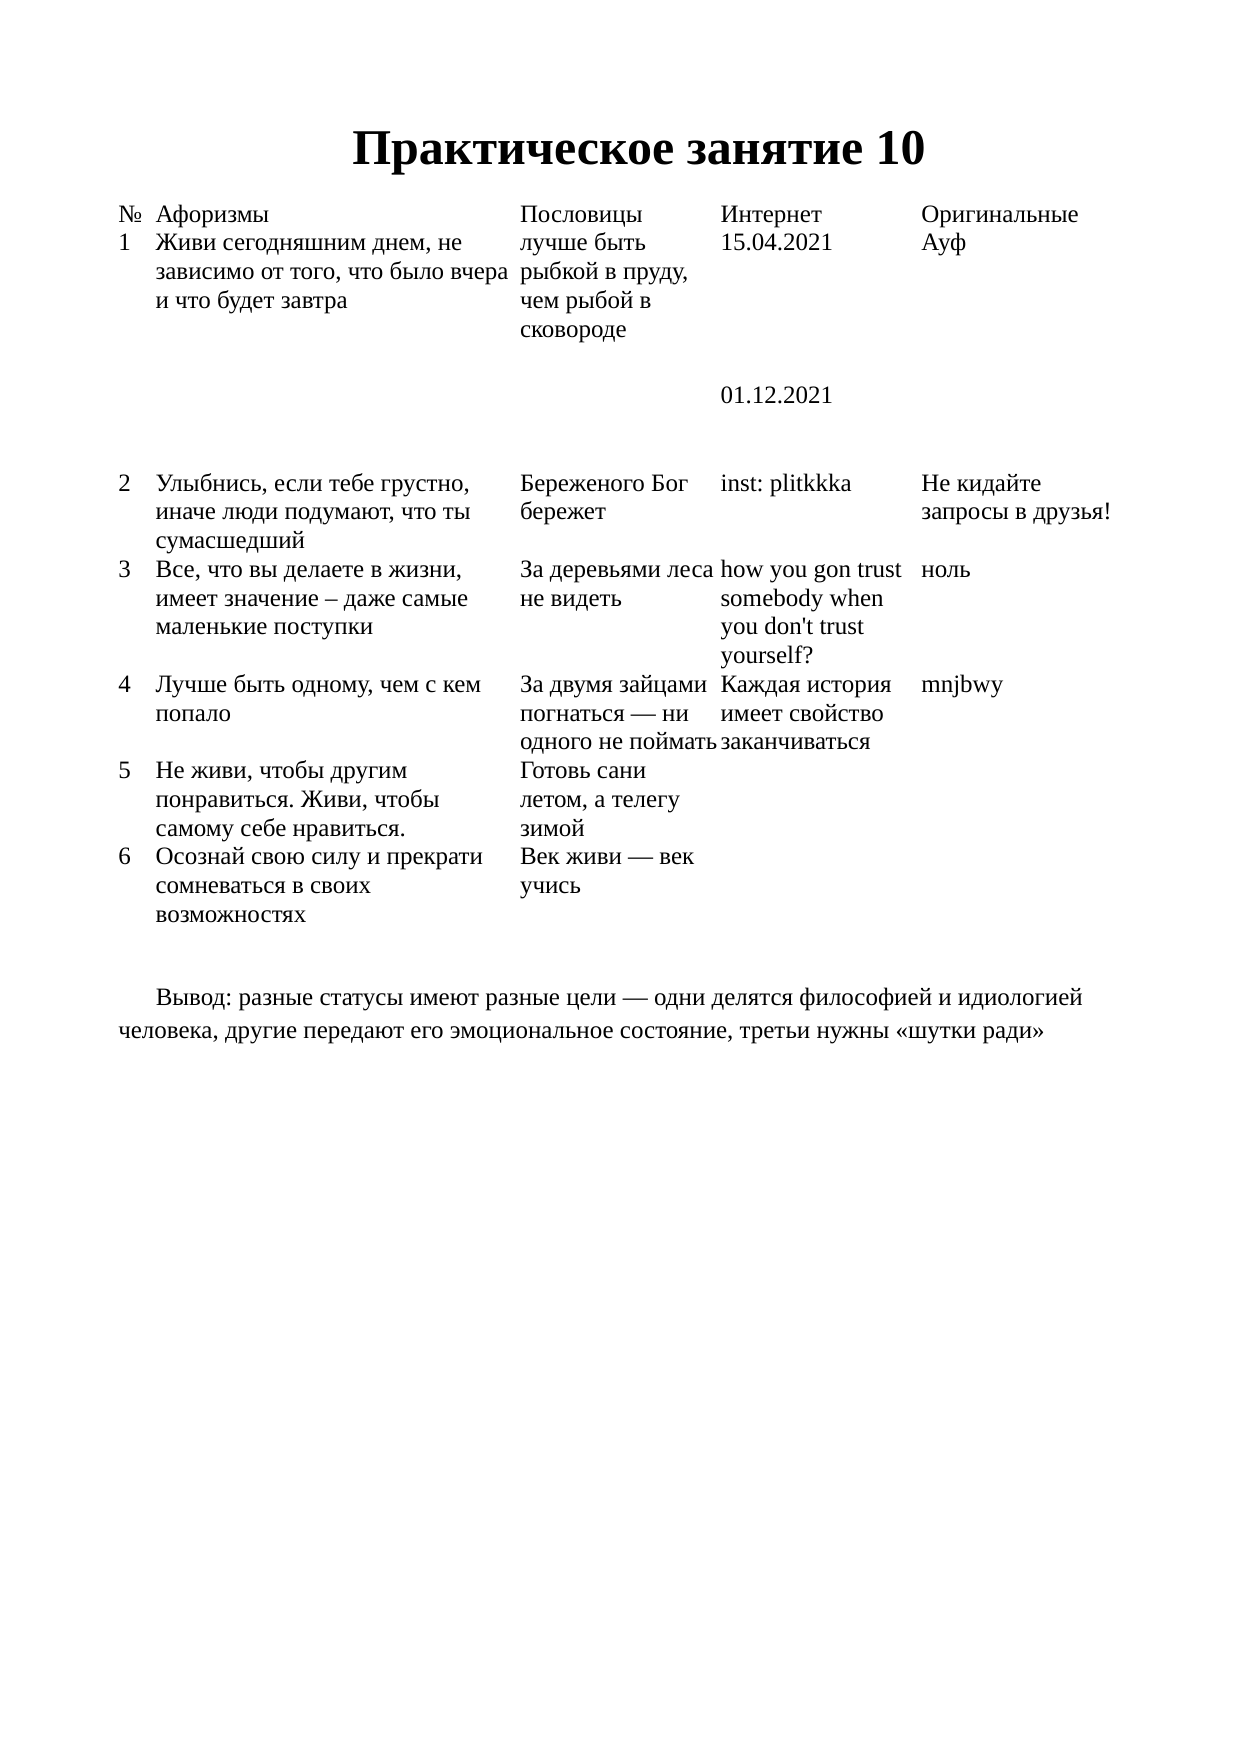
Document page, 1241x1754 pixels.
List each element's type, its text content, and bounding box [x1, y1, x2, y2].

table_cell За деревьями леса не видеть [520, 554, 720, 669]
table_cell лучше быть рыбкой в пруду, чем рыбой в сковороде [520, 228, 720, 468]
table_cell inst: plitkkka [720, 468, 921, 554]
text Вывод: разные статусы имеют разные цели — одни делятся философией и идиологией человека, другие передают его эмоциональное состояние, третьи нужны «шутки ради» [118, 982, 1122, 1044]
table_cell За двумя зайцами погнаться — ни одного не поймать [520, 669, 720, 755]
table_cell 2 [118, 468, 155, 554]
table_cell Все, что вы делаете в жизни, имеет значение – даже самые маленькие поступки [155, 554, 520, 669]
table_cell Не кидайте запросы в друзья! [921, 468, 1122, 554]
table_cell Осознай свою силу и прекрати сомневаться в своих возможностях [155, 841, 520, 934]
table_cell 4 [118, 669, 155, 755]
table_cell Живи сегодняшним днем, не зависимо от того, что было вчера и что будет завтра [155, 228, 520, 468]
table_cell 15.04.2021 01.12.2021 [720, 228, 921, 468]
table_cell [720, 841, 921, 934]
table_cell [720, 755, 921, 841]
table_cell mnjbwy [921, 669, 1122, 755]
table_cell Не живи, чтобы другим понравиться. Живи, чтобы самому себе нравиться. [155, 755, 520, 841]
table_header Оригинальные [921, 199, 1122, 227]
table_cell 5 [118, 755, 155, 841]
table_cell 1 [118, 228, 155, 468]
subtitle Практическое занятие 10 [118, 118, 1122, 176]
table_cell Ауф [921, 228, 1122, 468]
table_cell [921, 841, 1122, 934]
table_cell [921, 755, 1122, 841]
table_cell how you gon trust somebody when you don't trust yourself? [720, 554, 921, 669]
table_cell Готовь сани летом, а телегу зимой [520, 755, 720, 841]
table_cell ноль [921, 554, 1122, 669]
table_cell Береженого Бог бережет [520, 468, 720, 554]
table_cell Улыбнись, если тебе грустно, иначе люди подумают, что ты сумасшедший [155, 468, 520, 554]
table_cell Каждая история имеет свойство заканчиваться [720, 669, 921, 755]
table_cell 3 [118, 554, 155, 669]
table_cell 6 [118, 841, 155, 934]
table_header Афоризмы [155, 199, 520, 227]
table_header Пословицы [520, 199, 720, 227]
table_header Интернет [720, 199, 921, 227]
table_cell Лучше быть одному, чем с кем попало [155, 669, 520, 755]
table_cell Век живи — век учись [520, 841, 720, 934]
table_header № [118, 199, 155, 227]
